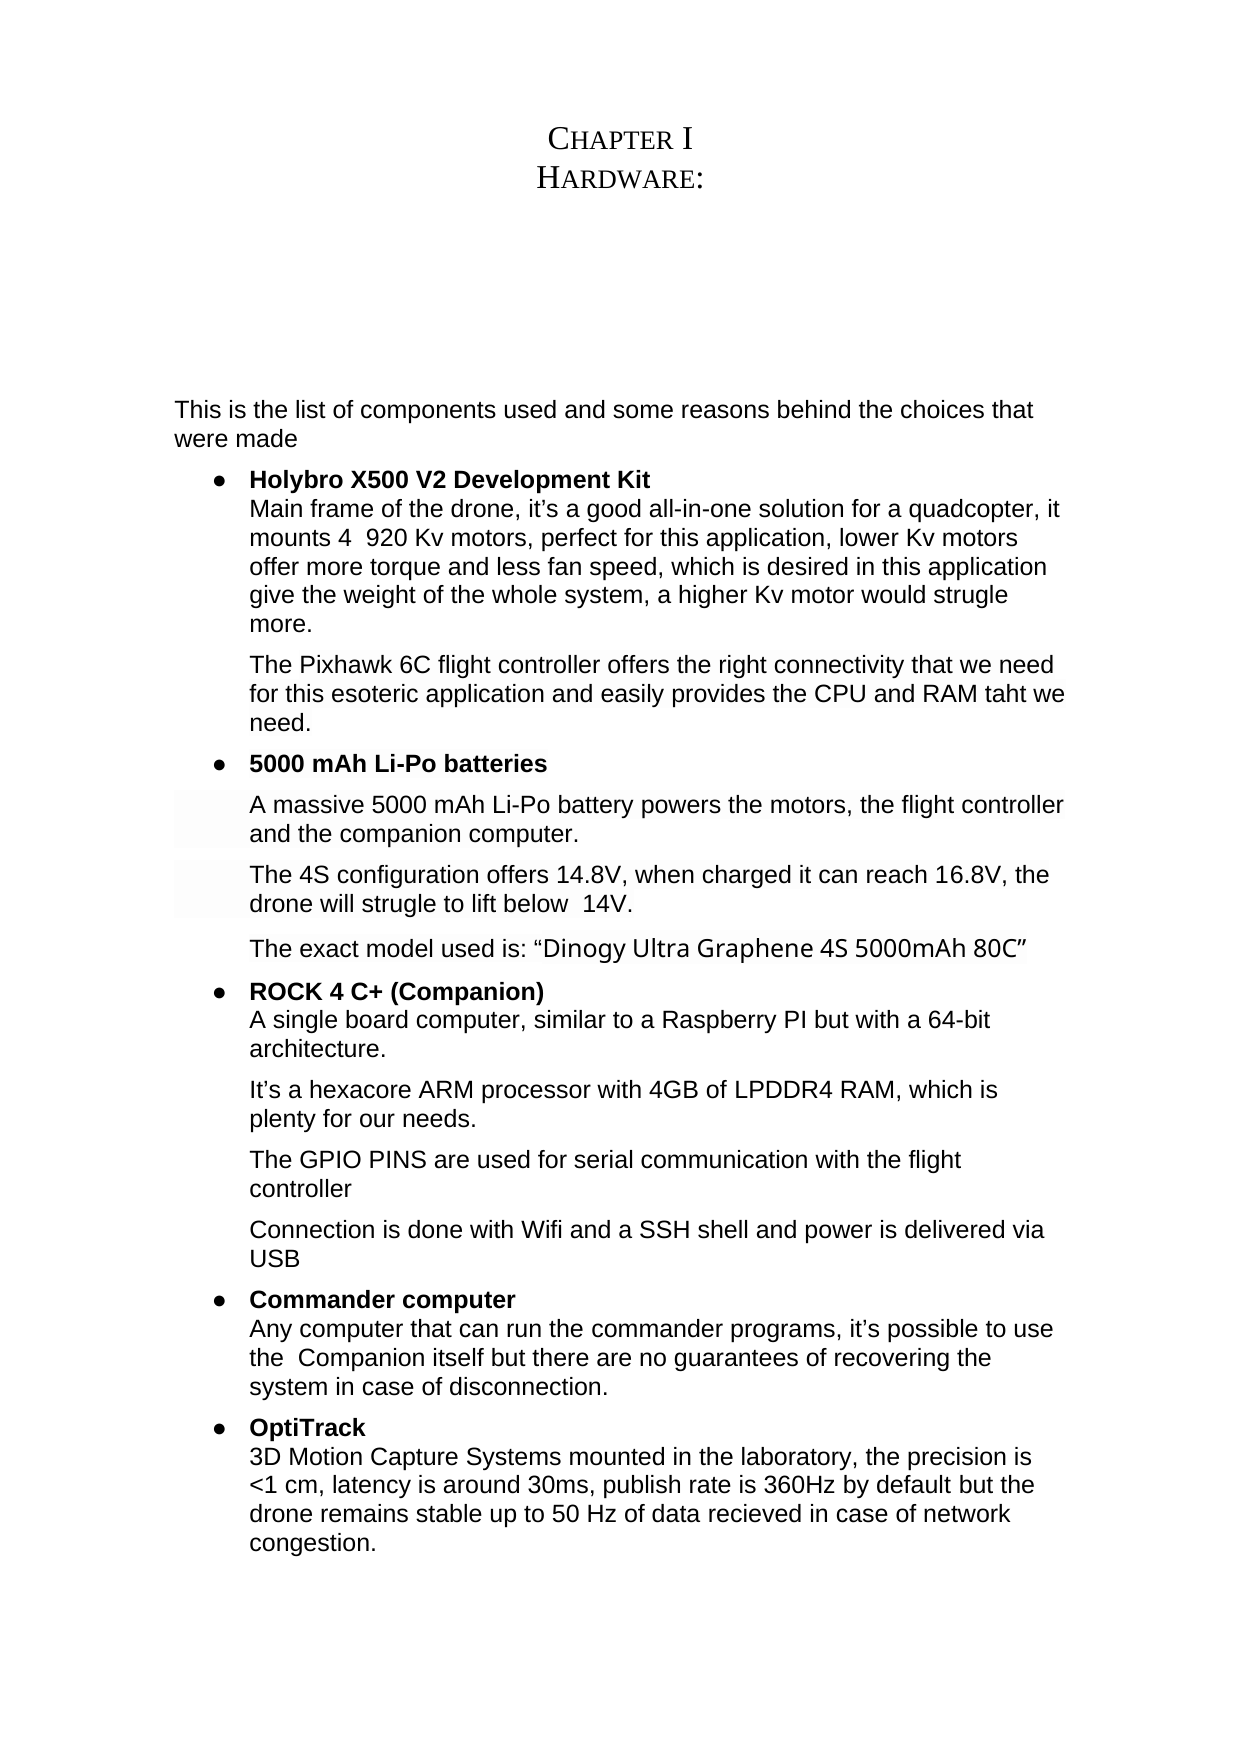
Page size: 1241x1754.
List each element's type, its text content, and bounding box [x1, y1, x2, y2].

list Connection is done with Wifi and a SSH shell and power is delivered via USB [212, 1216, 1066, 1273]
list OptiTrack 3D Motion Capture Systems mounted in the laboratory, the precision is <1 cm, latency is around 30ms, publish rate is 360Hz by default but the drone remains stable up to 50 Hz of data recieved in case of network congestion. [212, 1413, 1066, 1557]
list ROCK 4 C+ (Companion) A single board computer, similar to a Raspberry PI but with a 64-bit architecture. [212, 977, 1066, 1063]
text A massive 5000 mAh Li-Po battery powers the motors, the flight controller and the companion computer. [174, 790, 1066, 848]
list Commander computer Any computer that can run the commander programs, it’s possible to use the Companion itself but there are no guarantees of recovering the system in case of disconnection. [212, 1286, 1066, 1401]
list The exact model used is: “Dinogy Ultra Graphene 4S 5000mAh 80C” [212, 930, 1066, 964]
list The GPIO PINS are used for serial communication with the flight controller [212, 1146, 1066, 1203]
list 5000 mAh Li-Po batteries [212, 749, 1066, 778]
list Holybro X500 V2 Development Kit Main frame of the drone, it’s a good all-in-one solution for a quadcopter, it mounts 4 920 Kv motors, perfect for this application, lower Kv motors offer more torque and less fan speed, which is desired in this application give the weight of the whole system, a higher Kv motor would strugle more. [212, 465, 1066, 638]
list It’s a hexacore ARM processor with 4GB of LPDDR4 RAM, which is plenty for our needs. [212, 1076, 1066, 1133]
text This is the list of components used and some reasons behind the choices that were made [174, 395, 1066, 453]
text The 4S configuration offers 14.8V, when charged it can reach 16.8V, the drone will strugle to lift below 14V. [174, 860, 1066, 918]
text Chapter I Hardware: [174, 118, 1066, 195]
list The Pixhawk 6C flight controller offers the right connectivity that we need for this esoteric application and easily provides the CPU and RAM taht we need. [212, 650, 1066, 736]
